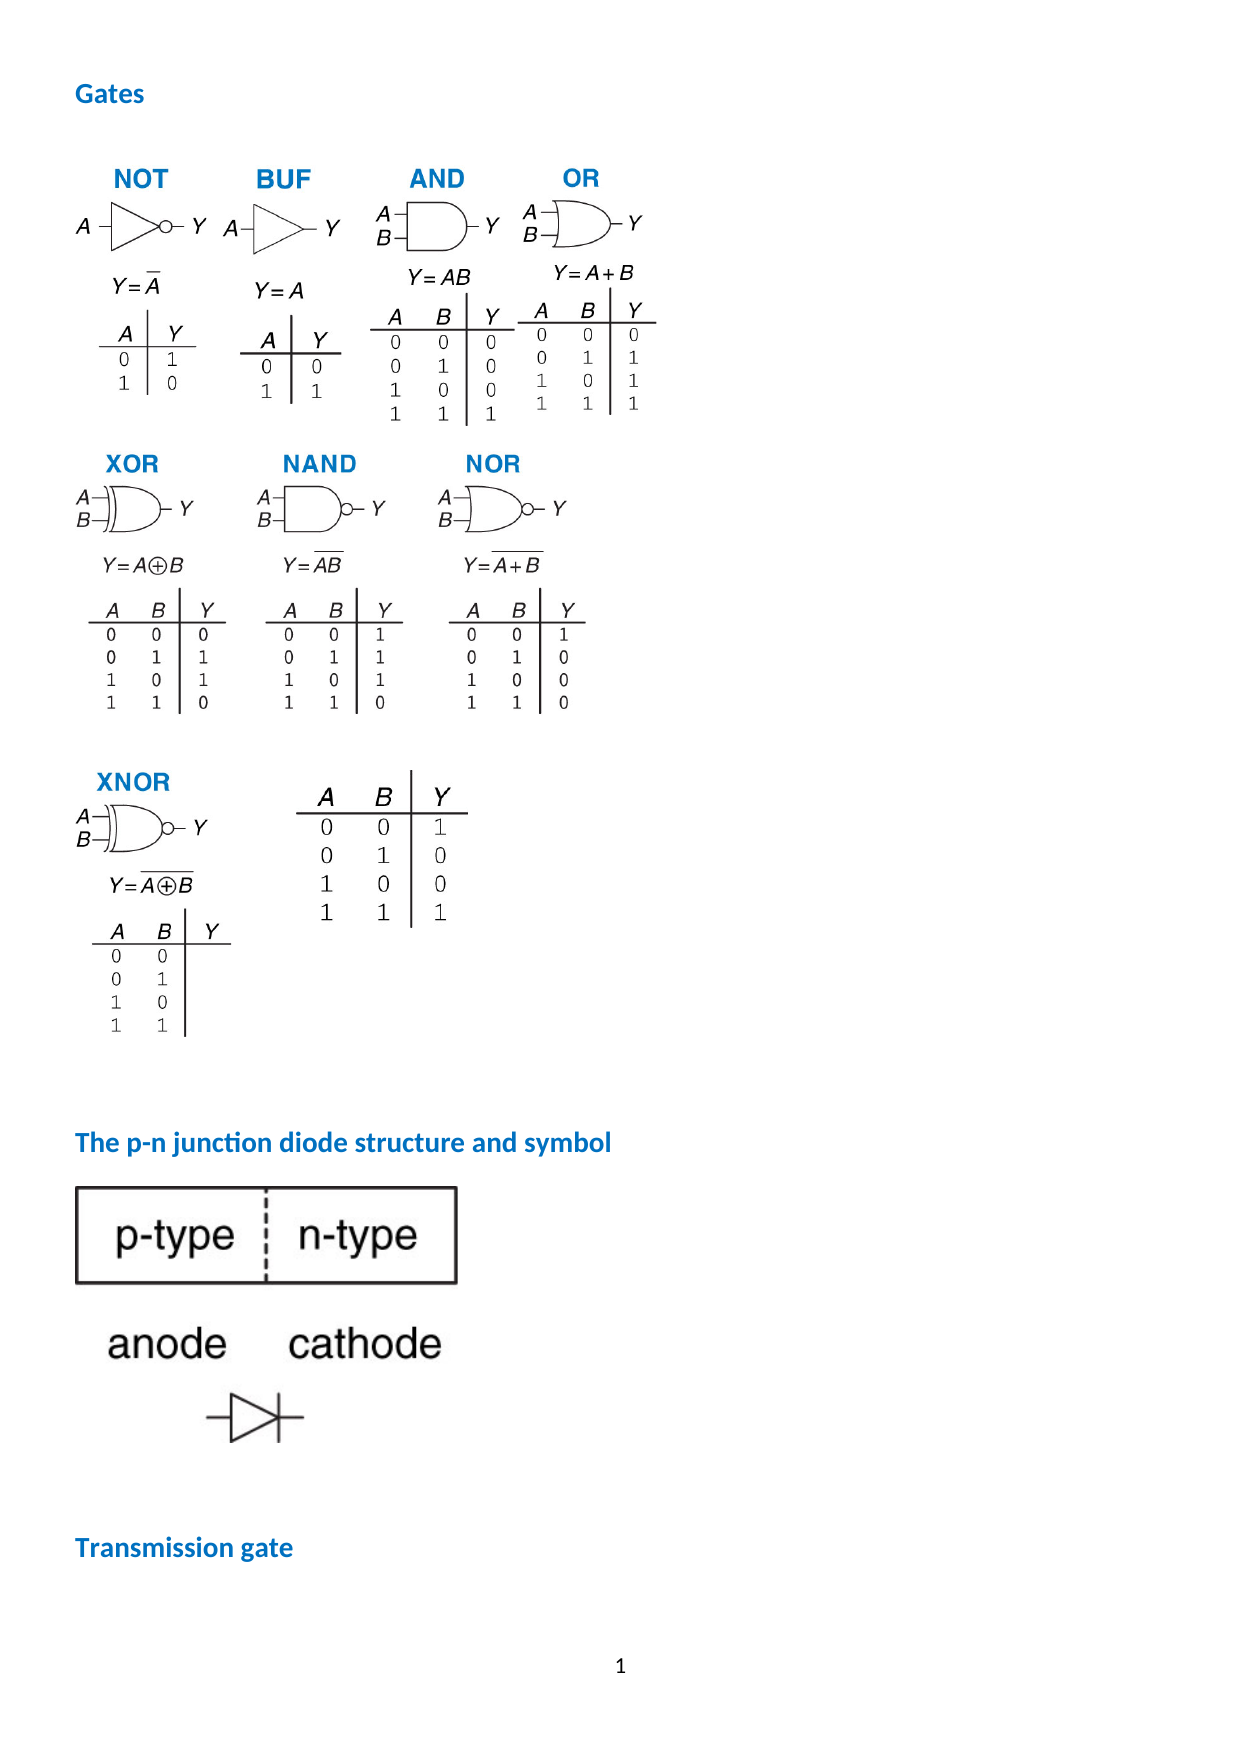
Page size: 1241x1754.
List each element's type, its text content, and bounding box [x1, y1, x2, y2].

picture [75, 165, 207, 395]
text Gates [75, 75, 1165, 111]
text The p-n junction diode structure and symbol [75, 1124, 1165, 1160]
picture [517, 165, 657, 415]
picture [296, 770, 468, 928]
text Transmission gate [75, 1529, 1165, 1565]
picture [75, 451, 586, 717]
picture [75, 770, 232, 1037]
picture [222, 165, 342, 404]
picture [75, 1186, 458, 1443]
picture [370, 165, 515, 426]
